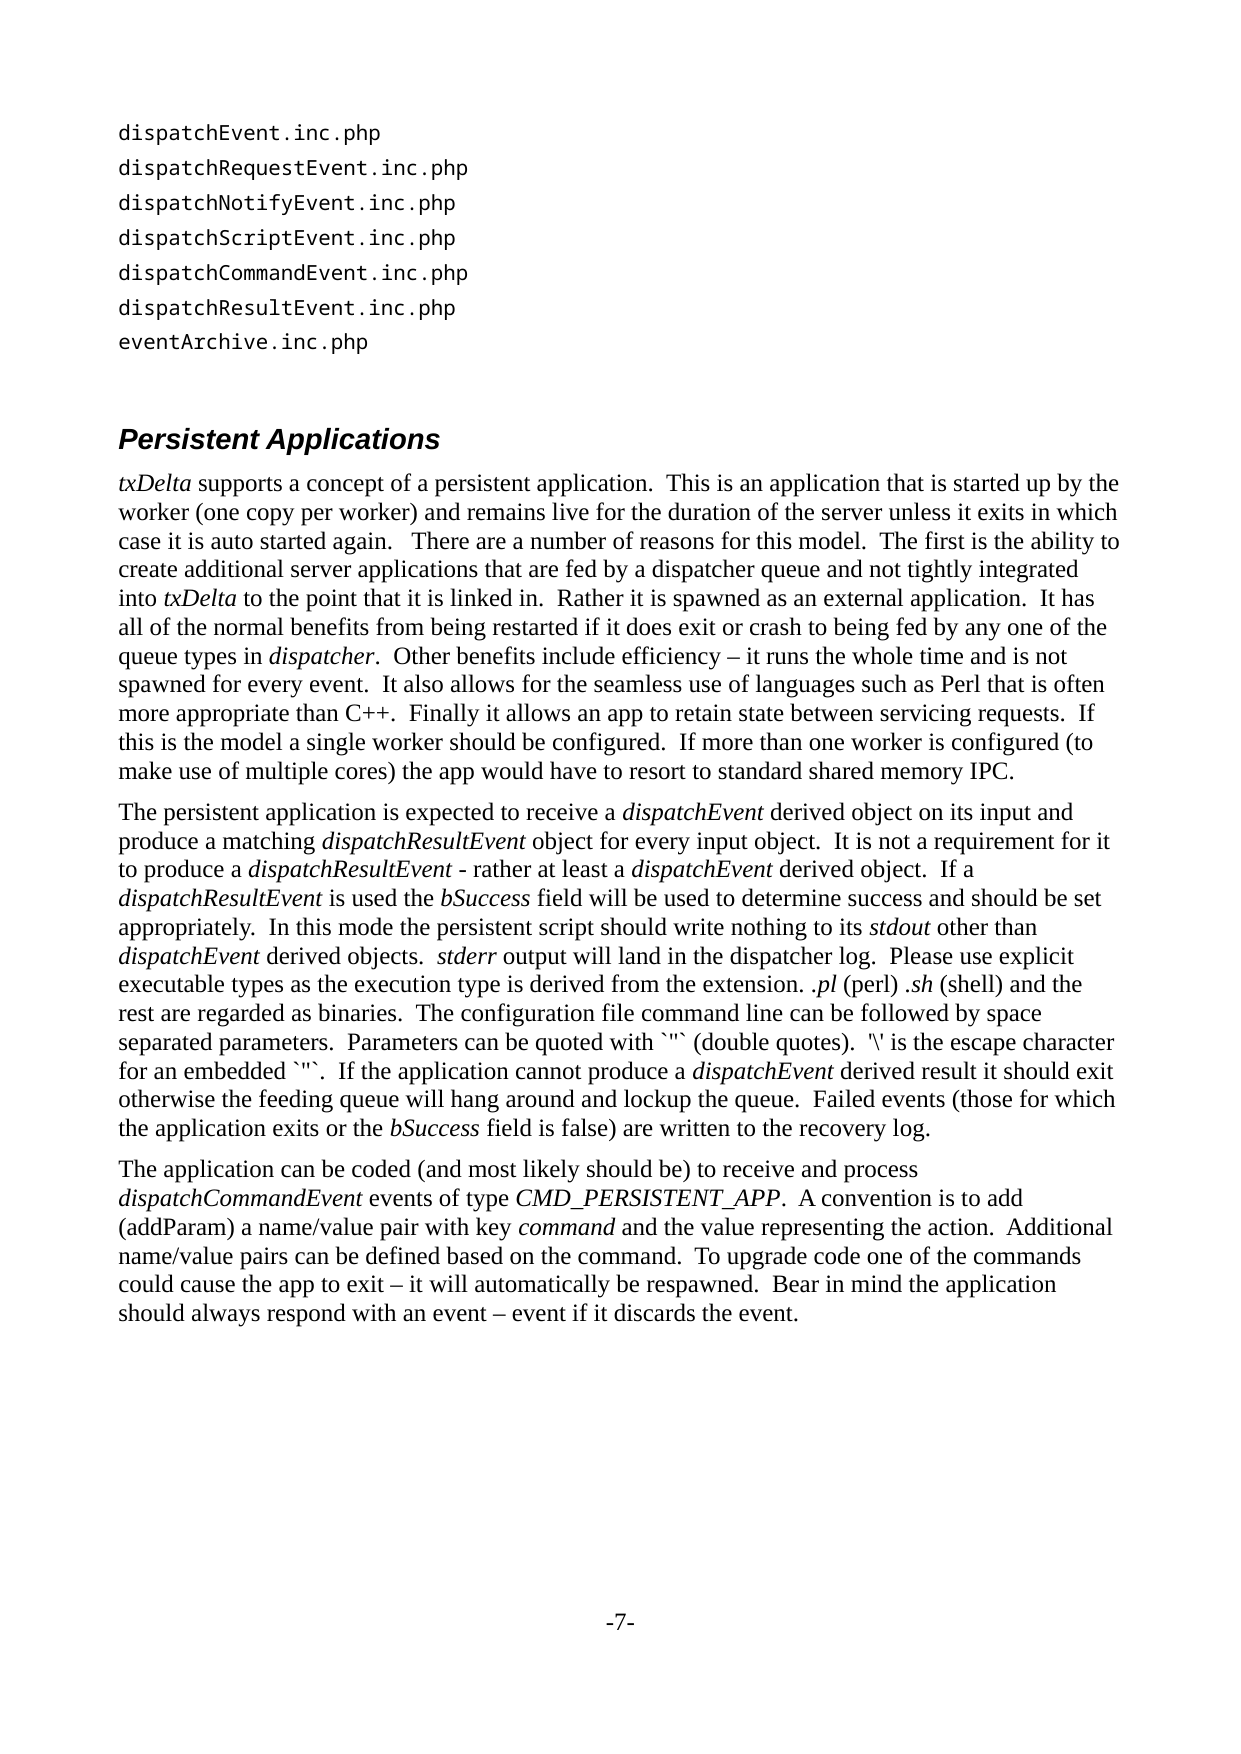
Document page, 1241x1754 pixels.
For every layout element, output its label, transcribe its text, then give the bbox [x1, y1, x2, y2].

text The application can be coded (and most likely should be) to receive and process dispatchCommandEvent events of type CMD_PERSISTENT_APP. A convention is to add (addParam) a name/value pair with key command and the value representing the action. Additional name/value pairs can be defined based on the command. To upgrade code one of the commands could cause the app to exit – it will automatically be respawned. Bear in mind the application should always respond with an event – event if it discards the event. [118, 1154, 1122, 1327]
text The persistent application is expected to receive a dispatchEvent derived object on its input and produce a matching dispatchResultEvent object for every input object. It is not a requirement for it to produce a dispatchResultEvent - rather at least a dispatchEvent derived object. If a dispatchResultEvent is used the bSuccess field will be used to determine success and should be set appropriately. In this mode the persistent script should write nothing to its stdout other than dispatchEvent derived objects. stderr output will land in the dispatcher log. Please use explicit executable types as the execution type is derived from the extension. .pl (perl) .sh (shell) and the rest are regarded as binaries. The configuration file command line can be followed by space separated parameters. Parameters can be quoted with `"` (double quotes). '\' is the escape character for an embedded `"`. If the application cannot produce a dispatchEvent derived result it should exit otherwise the feeding queue will hang around and lockup the queue. Failed events (those for which the application exits or the bSuccess field is false) are written to the recovery log. [118, 797, 1122, 1142]
text dispatchNotifyEvent.inc.php [118, 188, 1122, 216]
text dispatchRequestEvent.inc.php [118, 153, 1122, 181]
text dispatchResultEvent.inc.php [118, 293, 1122, 321]
text dispatchEvent.inc.php [118, 118, 1122, 147]
text txDelta supports a concept of a persistent application. This is an application that is started up by the worker (one copy per worker) and remains live for the duration of the server unless it exits in which case it is auto started again. There are a number of reasons for this model. The first is the ability to create additional server applications that are fed by a dispatcher queue and not tightly integrated into txDelta to the point that it is linked in. Rather it is spawned as an external application. It has all of the normal benefits from being restarted if it does exit or crash to being fed by any one of the queue types in dispatcher. Other benefits include efficiency – it runs the whole time and is not spawned for every event. It also allows for the seamless use of languages such as Perl that is often more appropriate than C++. Finally it allows an app to retain state between servicing requests. If this is the model a single worker should be configured. If more than one worker is configured (to make use of multiple cores) the app would have to resort to standard shared memory IPC. [118, 468, 1122, 784]
text eventArchive.inc.php [118, 327, 1122, 356]
subtitle Persistent Applications [118, 422, 1122, 456]
text dispatchScriptEvent.inc.php [118, 223, 1122, 251]
text dispatchCommandEvent.inc.php [118, 258, 1122, 286]
